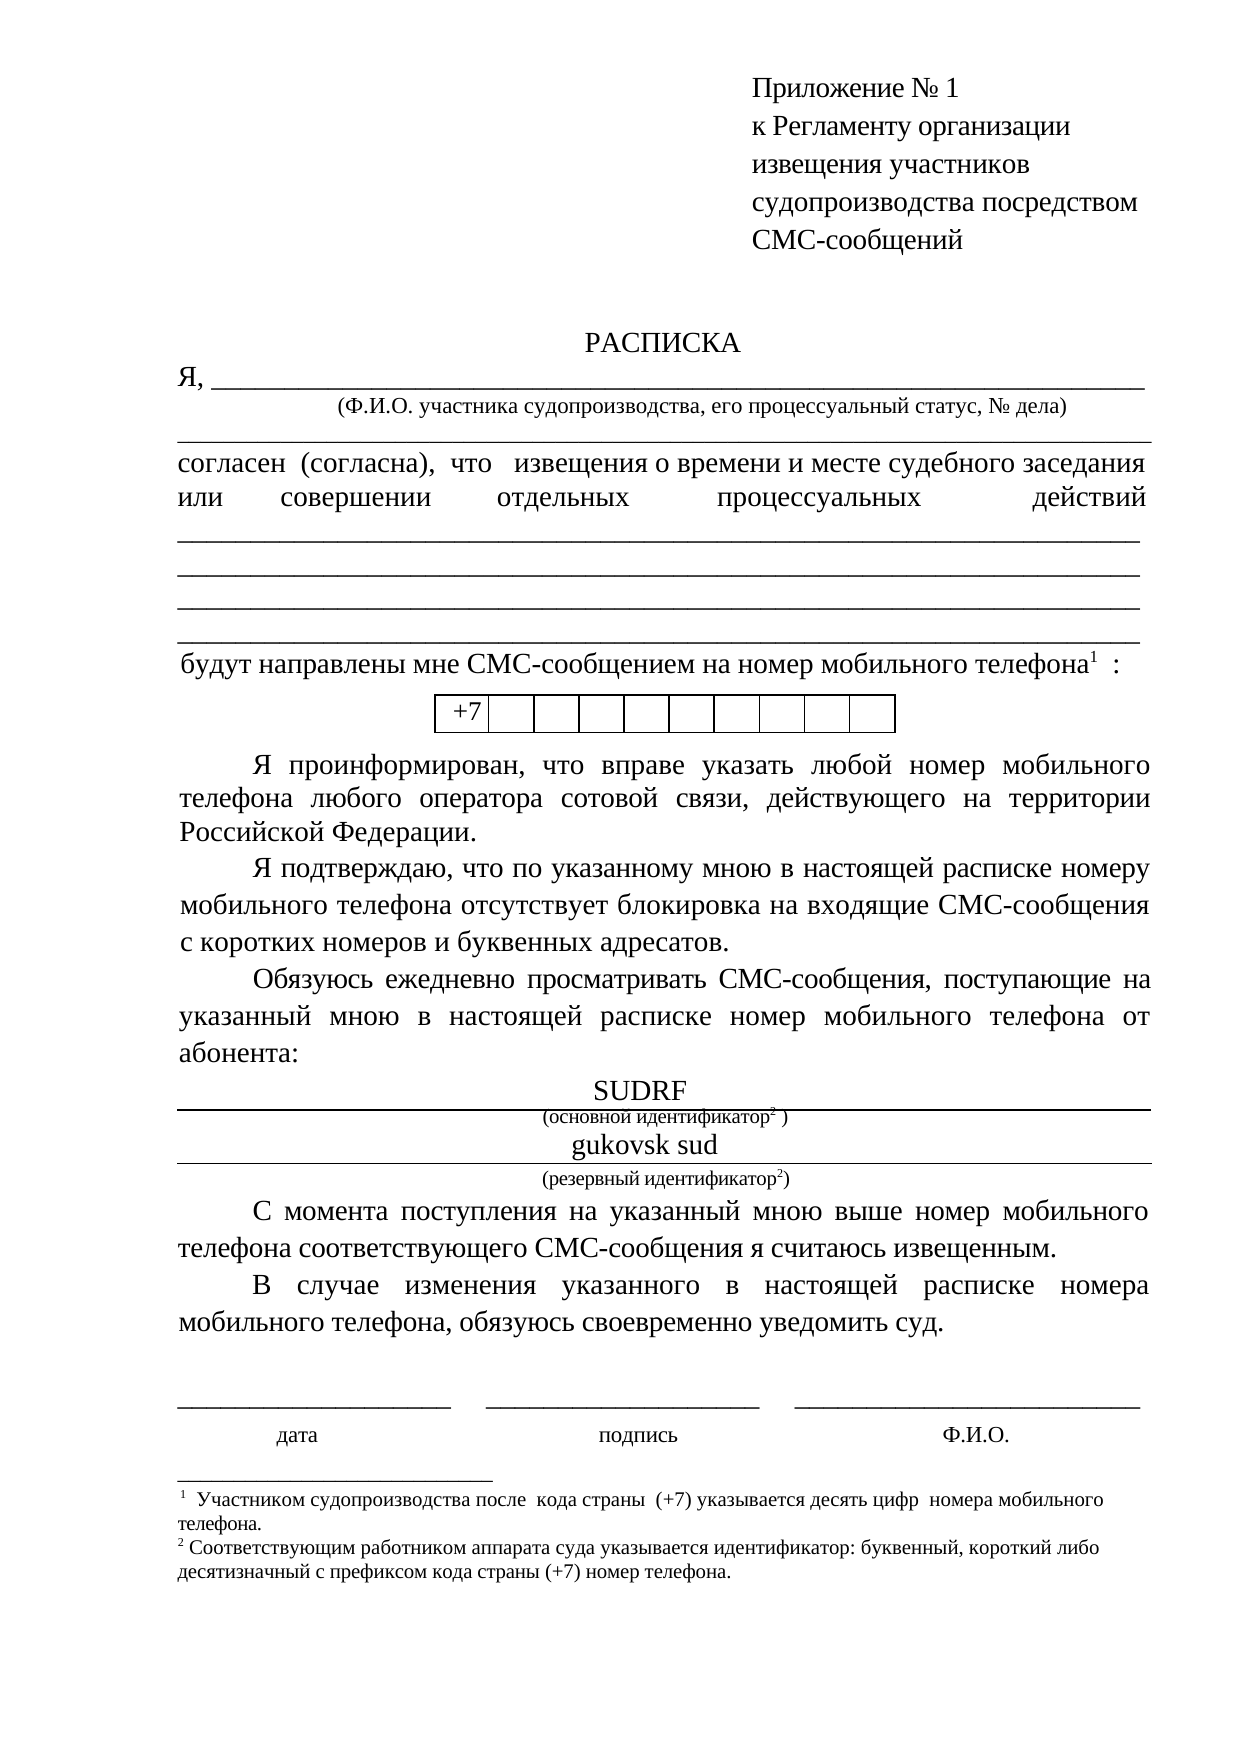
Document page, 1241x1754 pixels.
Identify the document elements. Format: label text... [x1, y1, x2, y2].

table_header [896, 694, 1152, 731]
text ____________________________ [177, 1450, 1150, 1487]
text дата подпись Ф.И.О. [177, 1413, 1150, 1450]
table_header [580, 696, 623, 731]
text (основной идентификатор2 ) [177, 1111, 703, 1127]
table_header [805, 696, 849, 731]
text _____________________________________________________________________________________ [177, 419, 1152, 442]
text Я подтверждаю, что по указанному мною в настоящей расписке номеру мобильного телефона отсутствует блокировка на входящие СМС-сообщения с коротких номеров и буквенных адресатов. [180, 848, 1151, 958]
text РАСПИСКА [181, 325, 1152, 359]
table_header [715, 696, 759, 731]
text ________________________________________________________________________________________________________________________________________________________________________________________________________________________________________________________________________ [177, 512, 1152, 646]
text Я проинформирован, что вправе указать любой номер мобильного телефона любого оператора сотовой связи, действующего на территории Российской Федерации. [179, 747, 1151, 848]
text (Ф.И.О. участника судопроизводства, его процессуальный статус, № дела) [177, 392, 1152, 419]
table_header [535, 696, 578, 731]
text Обязуюсь ежедневно просматривать СМС-сообщения, поступающие на указанный мною в настоящей расписке номер мобильного телефона от абонента: [179, 959, 1151, 1070]
table_header [489, 696, 533, 731]
text Приложение № 1 [752, 67, 1152, 105]
text десятизначный с префиксом кода страны (+7) номер телефона. [177, 1559, 1152, 1583]
table_header [670, 696, 713, 731]
text Я, ________________________________________________________________ [177, 359, 1152, 392]
text телефона. [178, 1511, 1152, 1535]
text (резервный идентификатор2) [177, 1164, 1151, 1191]
text к Регламенту организации извещения участников судопроизводства посредством СМС-сообщений [752, 105, 1152, 257]
table_header [760, 696, 804, 731]
text SUDRF [177, 1071, 1151, 1109]
text ___________________ ___________________ ________________________ [177, 1376, 1150, 1413]
table_header [850, 696, 894, 731]
text 1 Участником судопроизводства после кода страны (+7) указывается десять цифр номера мобильного [180, 1487, 1152, 1511]
text будут направлены мне CMC-сообщением на номер мобильного телефона1 : [180, 646, 1152, 680]
text gukovsk sud [177, 1127, 1152, 1163]
text (основной идентификатор2 ) [705, 1111, 1151, 1127]
table_header +7 [436, 696, 488, 731]
text 2 Соответствующим работником аппарата суда указывается идентификатор: буквенный, короткий либо [178, 1535, 1152, 1559]
text С момента поступления на указанный мною выше номер мобильного телефона соответствующего СМС-сообщения я считаюсь извещенным. [178, 1191, 1149, 1265]
table_header [625, 696, 668, 731]
text В случае изменения указанного в настоящей расписке номера мобильного телефона, обязуюсь своевременно уведомить суд. [178, 1265, 1150, 1339]
text согласен (согласна), что извещения о времени и месте судебного заседания или совершении отдельных процессуальных действий [177, 445, 1152, 512]
